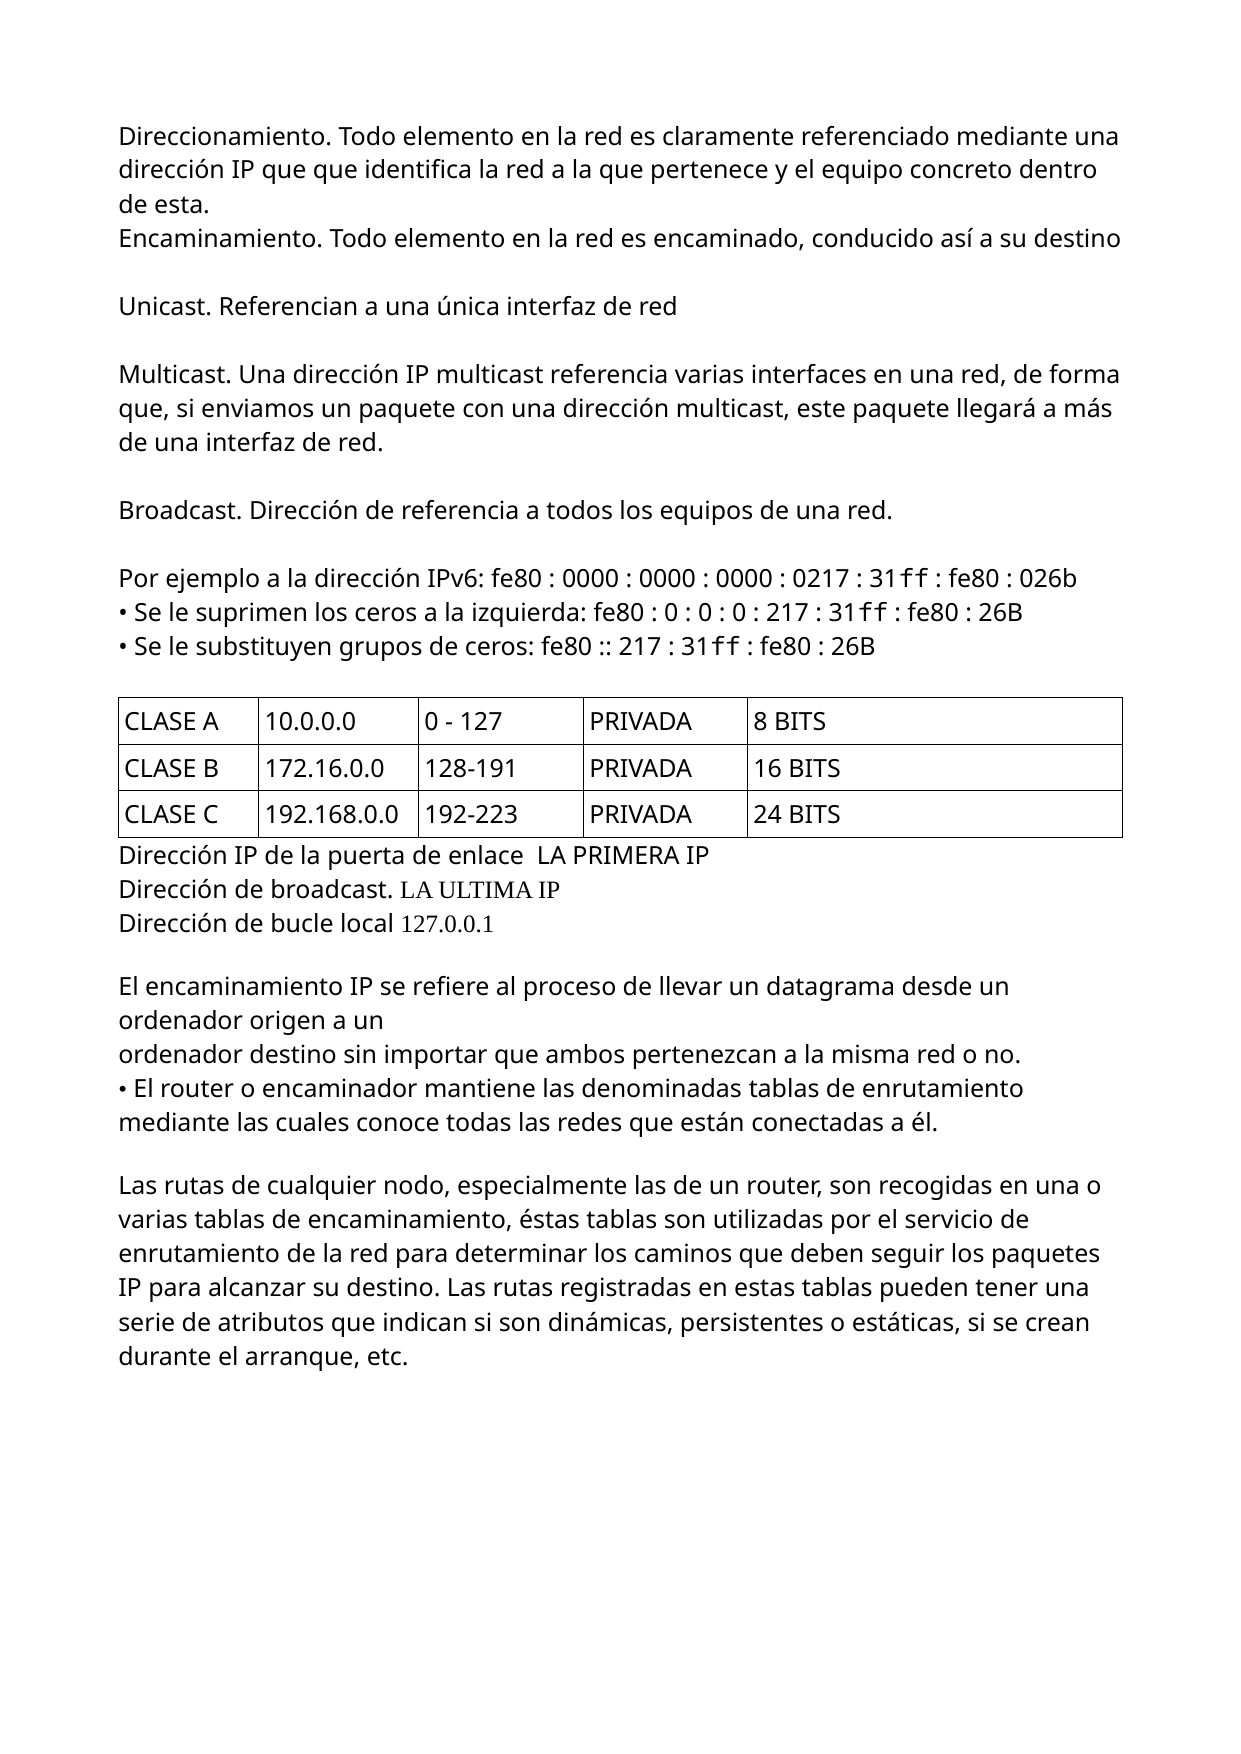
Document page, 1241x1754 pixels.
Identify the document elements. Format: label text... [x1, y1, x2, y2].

text Direccionamiento. Todo elemento en la red es claramente referenciado mediante una dirección IP que que identifica la red a la que pertenece y el equipo concreto dentro de esta. Encaminamiento. Todo elemento en la red es encaminado, conducido así a su destino [118, 118, 1122, 254]
table_header 10.0.0.0 [259, 698, 418, 744]
table_cell 192.168.0.0 [259, 791, 418, 837]
table_header PRIVADA [584, 698, 747, 744]
text Broadcast. Dirección de referencia a todos los equipos de una red. [118, 493, 1122, 527]
text Multicast. Una dirección IP multicast referencia varias interfaces en una red, de forma que, si enviamos un paquete con una dirección multicast, este paquete llegará a más de una interfaz de red. [118, 357, 1122, 459]
text El encaminamiento IP se refiere al proceso de llevar un datagrama desde un ordenador origen a un ordenador destino sin importar que ambos pertenezcan a la misma red o no. • El router o encaminador mantiene las denominadas tablas de enrutamiento mediante las cuales conoce todas las redes que están conectadas a él. [118, 969, 1122, 1139]
text Por ejemplo a la dirección IPv6: fe80 : 0000 : 0000 : 0000 : 0217 : 31ff : fe80 : 026b • Se le suprimen los ceros a la izquierda: fe80 : 0 : 0 : 0 : 217 : 31ff : fe80 : 26B • Se le substituyen grupos de ceros: fe80 :: 217 : 31ff : fe80 : 26B [118, 561, 1122, 663]
table_cell PRIVADA [584, 745, 747, 790]
table_cell 16 BITS [748, 745, 1122, 790]
table_cell 172.16.0.0 [259, 745, 418, 790]
table_cell CLASE B [119, 745, 258, 790]
text Dirección IP de la puerta de enlace LA PRIMERA IP [118, 838, 1122, 872]
table_header 0 - 127 [419, 698, 583, 744]
text Unicast. Referencian a una única interfaz de red [118, 288, 1122, 322]
table_cell CLASE C [119, 791, 258, 837]
table_header CLASE A [119, 698, 258, 744]
table_cell 192-223 [419, 791, 583, 837]
text Dirección de bucle local 127.0.0.1 [118, 906, 1122, 940]
table_cell 24 BITS [748, 791, 1122, 837]
table_header 8 BITS [748, 698, 1122, 744]
table_cell 128-191 [419, 745, 583, 790]
table_cell PRIVADA [584, 791, 747, 837]
text Las rutas de cualquier nodo, especialmente las de un router, son recogidas en una o varias tablas de encaminamiento, éstas tablas son utilizadas por el servicio de enrutamiento de la red para determinar los caminos que deben seguir los paquetes IP para alcanzar su destino. Las rutas registradas en estas tablas pueden tener una serie de atributos que indican si son dinámicas, persistentes o estáticas, si se crean durante el arranque, etc. [118, 1168, 1122, 1372]
text Dirección de broadcast. LA ULTIMA IP [118, 872, 1122, 906]
